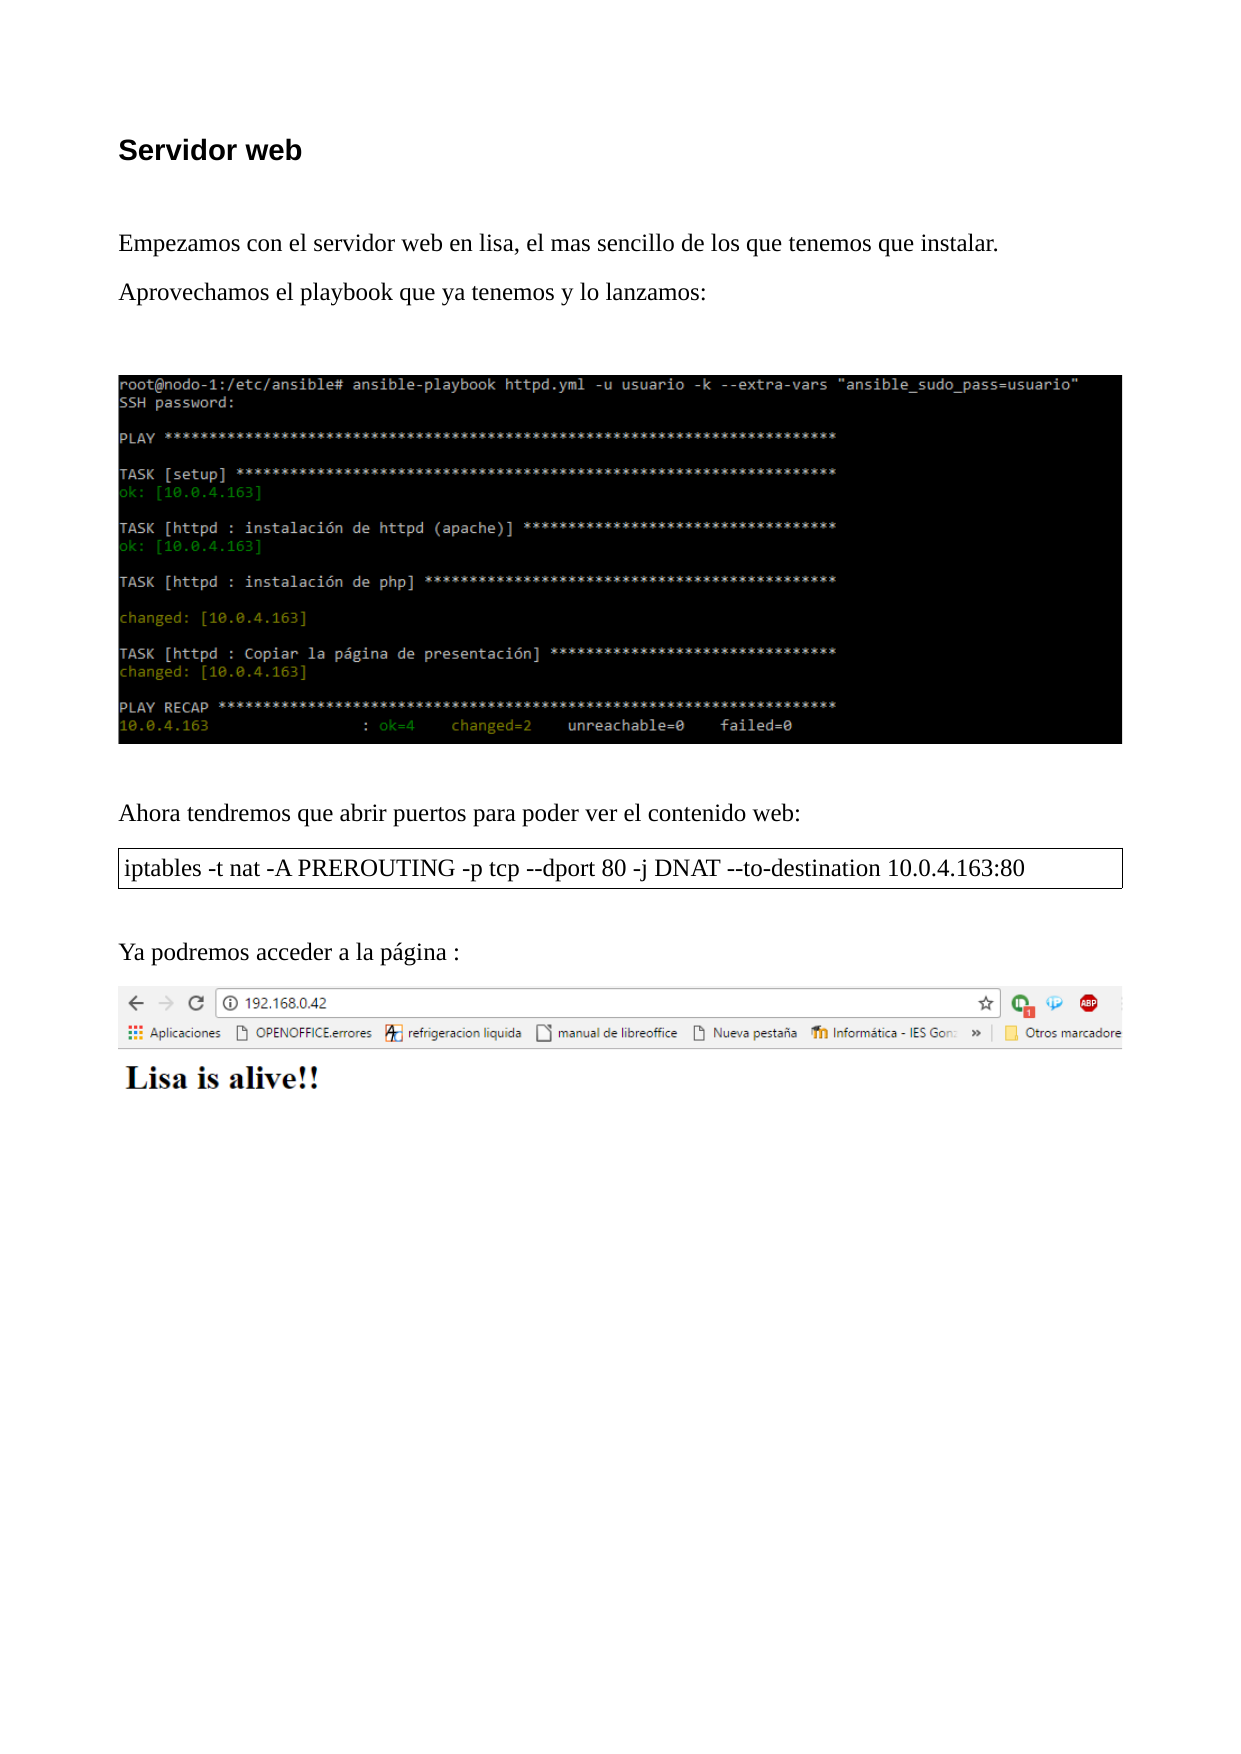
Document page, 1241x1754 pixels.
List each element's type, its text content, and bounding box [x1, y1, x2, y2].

subtitle Servidor web [118, 133, 1122, 166]
picture [118, 375, 1123, 744]
text Ahora tendremos que abrir puertos para poder ver el contenido web: [118, 798, 1122, 827]
text Ya podremos acceder a la página : [118, 937, 1122, 966]
picture [118, 986, 1123, 1366]
text Empezamos con el servidor web en lisa, el mas sencillo de los que tenemos que instalar. [118, 228, 1122, 257]
text Aprovechamos el playbook que ya tenemos y lo lanzamos: [118, 277, 1122, 306]
table_header iptables -t nat -A PREROUTING -p tcp --dport 80 -j DNAT --to-destination 10.0.4.163:80 [119, 849, 1122, 888]
